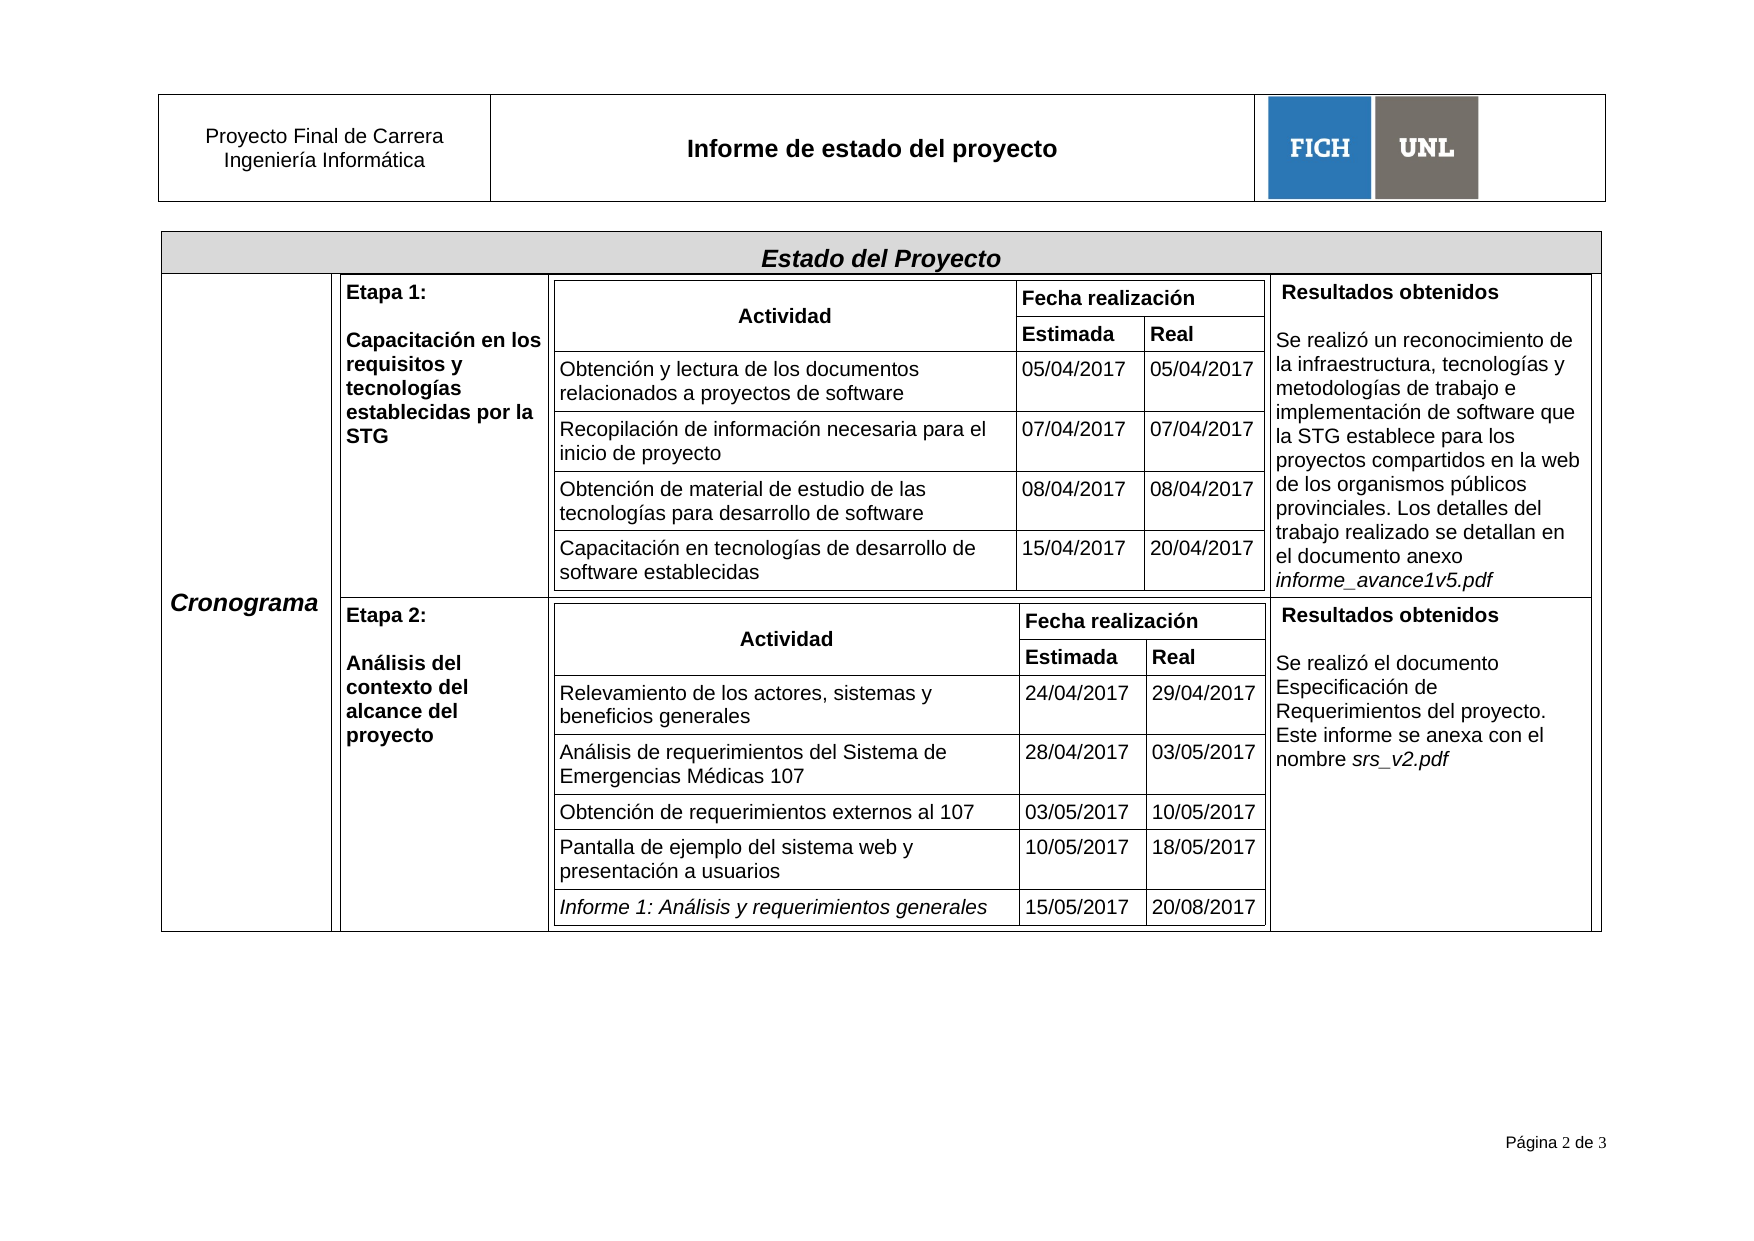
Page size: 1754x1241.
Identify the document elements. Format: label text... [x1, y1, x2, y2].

table_cell [332, 274, 340, 931]
table_cell 08/04/2017 [1017, 472, 1144, 530]
table_header Estado del Proyecto [162, 232, 1601, 273]
table_cell [1592, 274, 1601, 931]
table_cell 03/05/2017 [1147, 735, 1265, 794]
table_cell 28/04/2017 [1020, 735, 1146, 794]
table_cell 10/05/2017 [1020, 830, 1146, 889]
table_cell Obtención de requerimientos externos al 107 [555, 795, 1019, 829]
table_cell Informe 1: Análisis y requerimientos generales [555, 890, 1019, 924]
table_cell Real [1147, 640, 1265, 674]
table_cell 08/04/2017 [1145, 472, 1264, 530]
table_cell Obtención y lectura de los documentos relacionados a proyectos de software [555, 352, 1016, 411]
table_header Fecha realización [1017, 281, 1264, 316]
table_cell 03/05/2017 [1020, 795, 1146, 829]
table_cell [549, 598, 1270, 931]
table_cell Recopilación de información necesaria para el inicio de proyecto [555, 412, 1016, 471]
table_header Actividad [555, 604, 1019, 674]
table_header Resultados obtenidos Se realizó un reconocimiento de la infraestructura, tecnologías y metodologías de trabajo e implementación de software que la STG establece para los proyectos compartidos en la web de los organismos públicos provinciales. Los detalles del trabajo realizado se detallan en el documento anexo informe_avance1v5.pdf [1271, 275, 1591, 597]
table_cell Pantalla de ejemplo del sistema web y presentación a usuarios [555, 830, 1019, 889]
table_cell 05/04/2017 [1017, 352, 1144, 411]
table_header Actividad [555, 281, 1016, 351]
table_header Fecha realización [1020, 604, 1265, 639]
table_cell 29/04/2017 [1147, 676, 1265, 734]
table_cell Estimada [1020, 640, 1146, 674]
table_cell 15/05/2017 [1020, 890, 1146, 924]
table_cell 18/05/2017 [1147, 830, 1265, 889]
table_cell Cronograma [162, 274, 331, 931]
table_cell Real [1145, 317, 1264, 351]
table_cell Etapa 2: Análisis del contexto del alcance del proyecto [341, 598, 548, 931]
table_cell 15/04/2017 [1017, 531, 1144, 590]
table_cell Resultados obtenidos Se realizó el documento Especificación de Requerimientos del proyecto. Este informe se anexa con el nombre srs_v2.pdf [1271, 598, 1591, 931]
table_header [549, 275, 1270, 597]
table_cell 07/04/2017 [1017, 412, 1144, 471]
table_cell 20/08/2017 [1147, 890, 1265, 924]
picture [1265, 95, 1481, 201]
table_cell Capacitación en tecnologías de desarrollo de software establecidas [555, 531, 1016, 590]
table_cell Análisis de requerimientos del Sistema de Emergencias Médicas 107 [555, 735, 1019, 794]
table_cell 24/04/2017 [1020, 676, 1146, 734]
table_cell 05/04/2017 [1145, 352, 1264, 411]
table_cell Estimada [1017, 317, 1144, 351]
table_cell 10/05/2017 [1147, 795, 1265, 829]
table_cell 20/04/2017 [1145, 531, 1264, 590]
table_cell Obtención de material de estudio de las tecnologías para desarrollo de software [555, 472, 1016, 530]
table_cell Relevamiento de los actores, sistemas y beneficios generales [555, 676, 1019, 734]
table_cell 07/04/2017 [1145, 412, 1264, 471]
table_header Etapa 1: Capacitación en los requisitos y tecnologías establecidas por la STG [341, 275, 548, 597]
